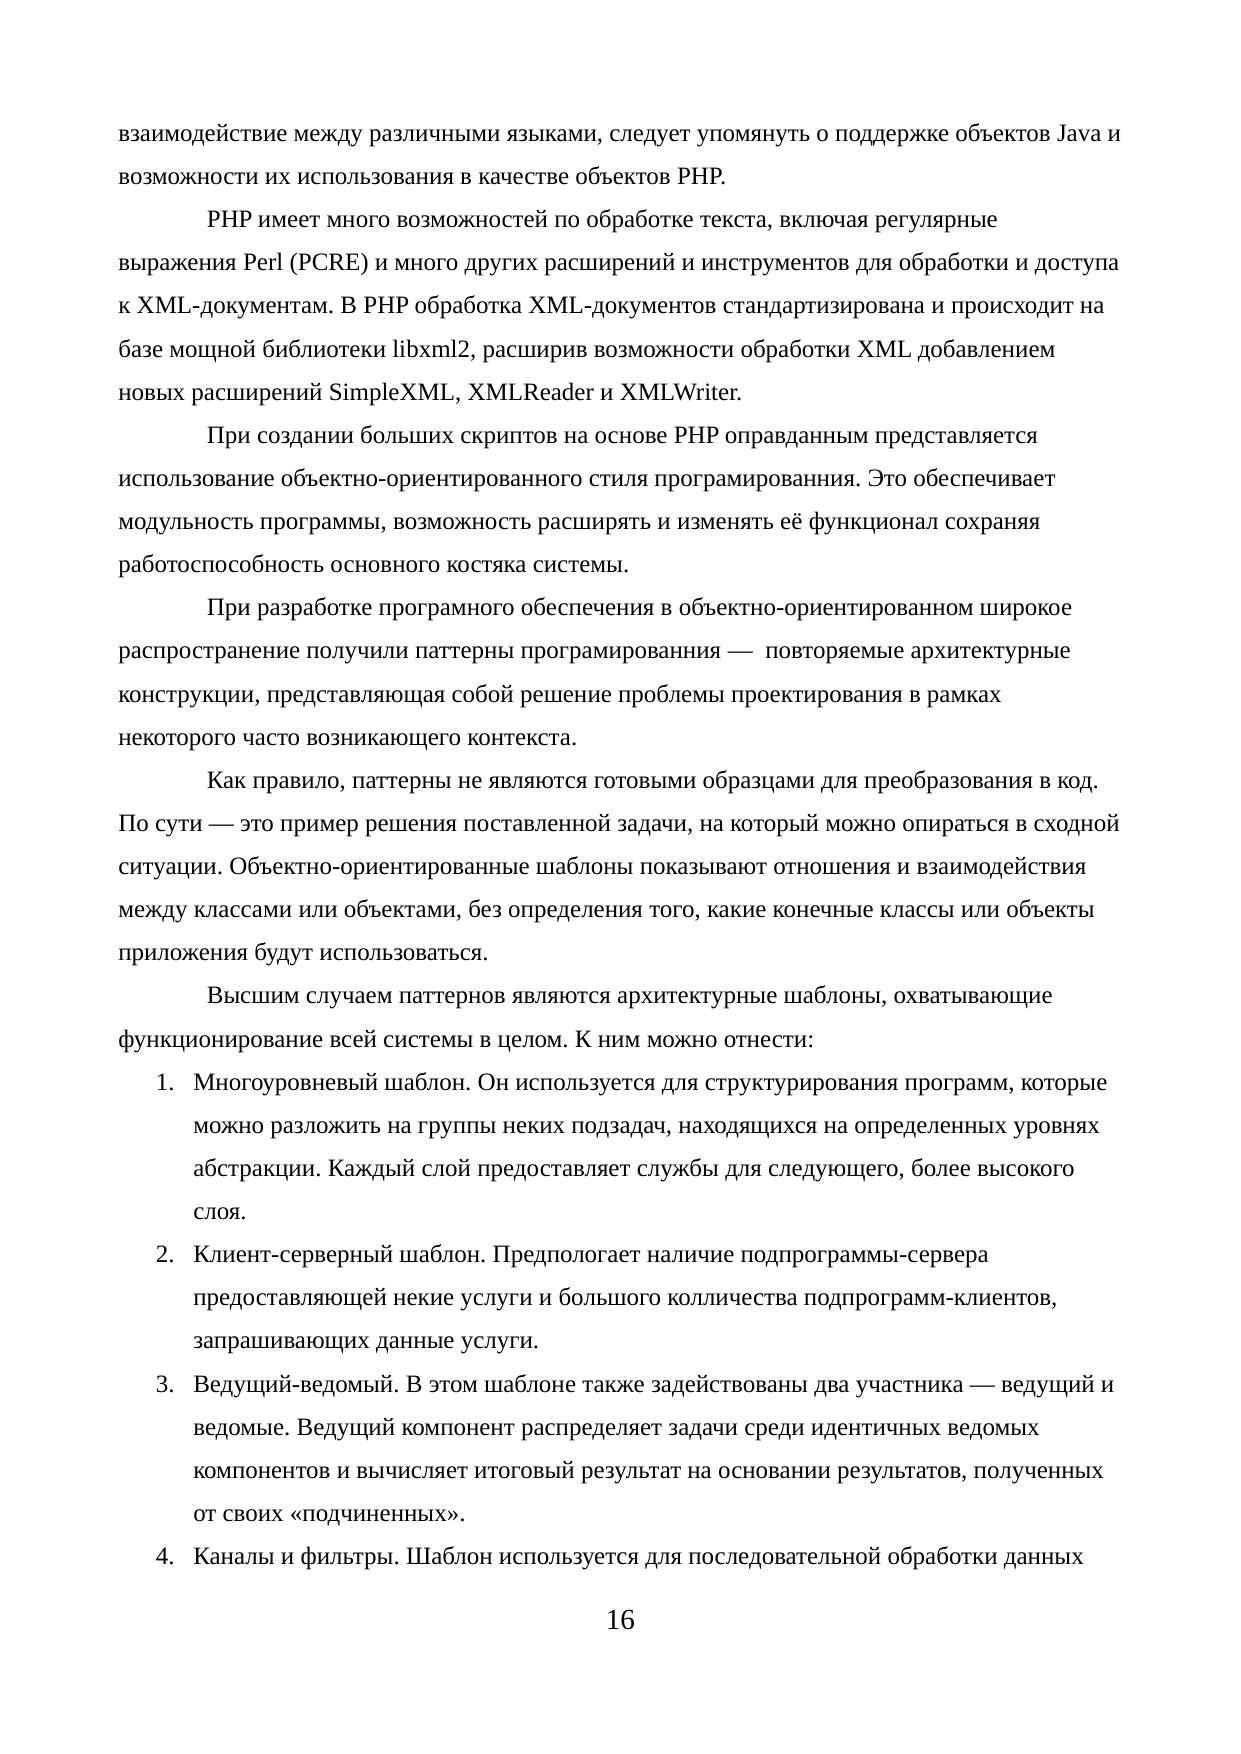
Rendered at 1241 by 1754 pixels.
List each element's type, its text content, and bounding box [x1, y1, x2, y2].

text При создании больших скриптов на основе PHP оправданным представляется использование объектно-ориентированного стиля програмированния. Это обеспечивает модульность программы, возможность расширять и изменять её функционал сохраняя работоспособность основного костяка системы. [118, 420, 1122, 578]
list Каналы и фильтры. Шаблон используется для последовательной обработки данных [156, 1541, 1122, 1570]
text PHP имеет много возможностей по обработке текста, включая регулярные выражения Perl (PCRE) и много других расширений и инструментов для обработки и доступа к XML-документам. В PHP обработка XML-документов стандартизирована и происходит на базе мощной библиотеки libxml2, расширив возможности обработки XML добавлением новых расширений SimpleXML, XMLReader и XMLWriter. [118, 204, 1122, 406]
list Ведущий-ведомый. В этом шаблоне также задействованы два участника — ведущий и ведомые. Ведущий компонент распределяет задачи среди идентичных ведомых компонентов и вычисляет итоговый результат на основании результатов, полученных от своих «подчиненных». [156, 1369, 1122, 1527]
list Многоуровневый шаблон. Он используется для структурирования программ, которые можно разложить на группы неких подзадач, находящихся на определенных уровнях абстракции. Каждый слой предоставляет службы для следующего, более высокого слоя. [156, 1067, 1122, 1225]
text При разработке програмного обеспечения в объектно-ориентированном широкое распространение получили паттерны програмированния — повторяемые архитектурные конструкции, представляющая собой решение проблемы проектирования в рамках некоторого часто возникающего контекста. [118, 592, 1122, 751]
text взаимодействие между различными языками, следует упомянуть о поддержке объектов Java и возможности их использования в качестве объектов PHP. [118, 118, 1122, 190]
text Высшим случаем паттернов являются архитектурные шаблоны, охватывающие функционирование всей системы в целом. К ним можно отнести: [118, 981, 1122, 1052]
list Клиент-серверный шаблон. Предпологает наличие подпрограммы-сервера предоставляющей некие услуги и большого колличества подпрограмм-клиентов, запрашивающих данные услуги. [156, 1239, 1122, 1354]
text Как правило, паттерны не являются готовыми образцами для преобразования в код. По сути — это пример решения поставленной задачи, на который можно опираться в сходной ситуации. Объектно-ориентированные шаблоны показывают отношения и взаимодействия между классами или объектами, без определения того, какие конечные классы или объекты приложения будут использоваться. [118, 765, 1122, 966]
